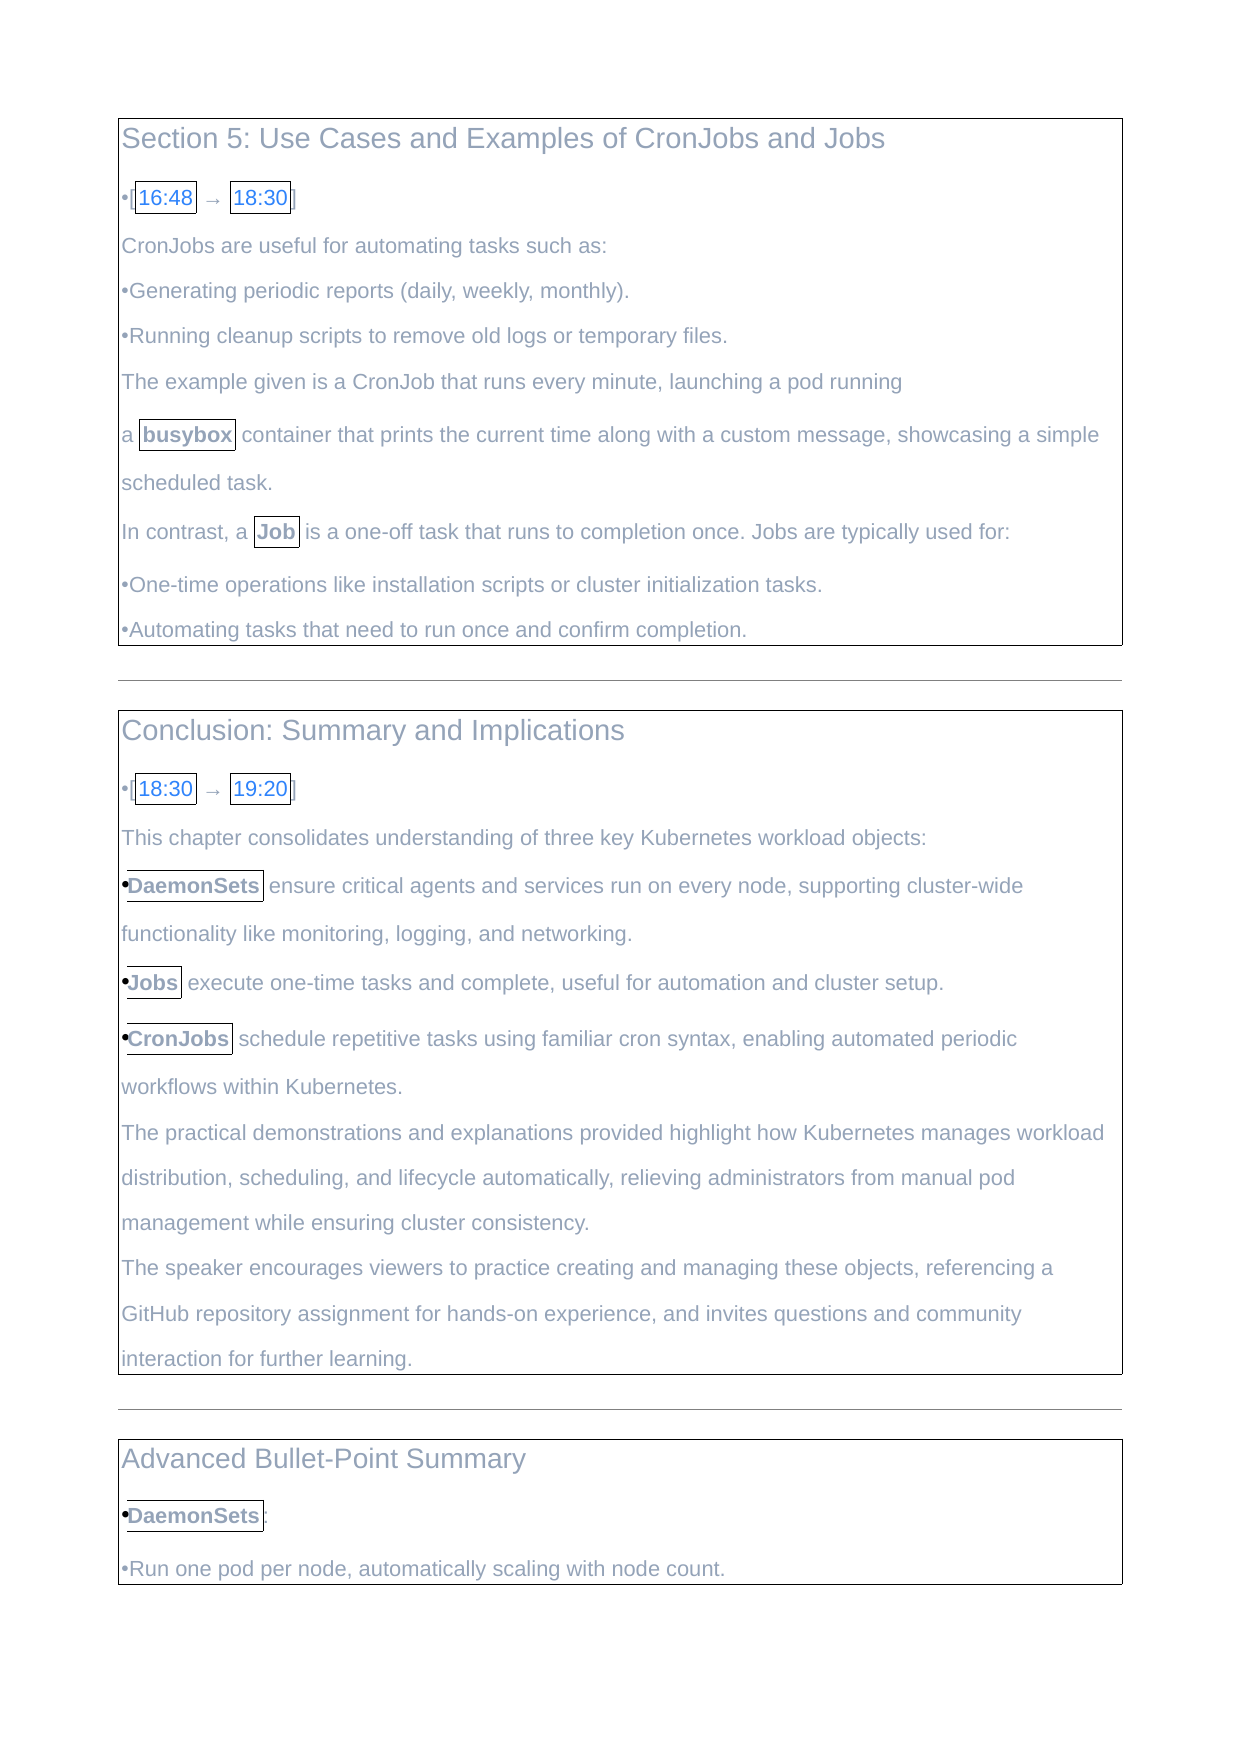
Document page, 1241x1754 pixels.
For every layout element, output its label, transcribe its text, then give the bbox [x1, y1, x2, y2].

subtitle Conclusion: Summary and Implications [119, 711, 1122, 746]
list [18:30 → 19:20] This chapter consolidates understanding of three key Kubernetes workload objects: [119, 770, 1122, 850]
list Generating periodic reports (daily, weekly, monthly). [119, 275, 1122, 303]
text The speaker encourages viewers to practice creating and managing these objects, referencing a GitHub repository assignment for hands-on experience, and invites questions and community interaction for further learning. [119, 1252, 1122, 1374]
list One-time operations like installation scripts or cluster initialization tasks. [119, 569, 1122, 597]
subtitle Section 5: Use Cases and Examples of CronJobs and Jobs [119, 119, 1122, 155]
text The example given is a CronJob that runs every minute, launching a pod running a busybox container that prints the current time along with a custom message, showcasing a simple scheduled task. [119, 366, 1122, 496]
list Run one pod per node, automatically scaling with node count. [119, 1553, 1122, 1584]
subtitle Advanced Bullet-Point Summary [119, 1440, 1122, 1474]
list DaemonSets ensure critical agents and services run on every node, supporting cluster-wide functionality like monitoring, logging, and networking. [119, 867, 1122, 946]
list [16:48 → 18:30] CronJobs are useful for automating tasks such as: [119, 178, 1122, 258]
list Automating tasks that need to run once and confirm completion. [119, 614, 1122, 645]
list DaemonSets: [119, 1497, 1122, 1531]
list Running cleanup scripts to remove old logs or temporary files. [119, 320, 1122, 349]
list Jobs execute one-time tasks and complete, useful for automation and cluster setup. [119, 963, 1122, 998]
text In contrast, a Job is a one-off task that runs to completion once. Jobs are typically used for: [119, 513, 1122, 547]
list CronJobs schedule repetitive tasks using familiar cron syntax, enabling automated periodic workflows within Kubernetes. [119, 1020, 1122, 1099]
text The practical demonstrations and explanations provided highlight how Kubernetes manages workload distribution, scheduling, and lifecycle automatically, relieving administrators from manual pod management while ensuring cluster consistency. [119, 1116, 1122, 1235]
